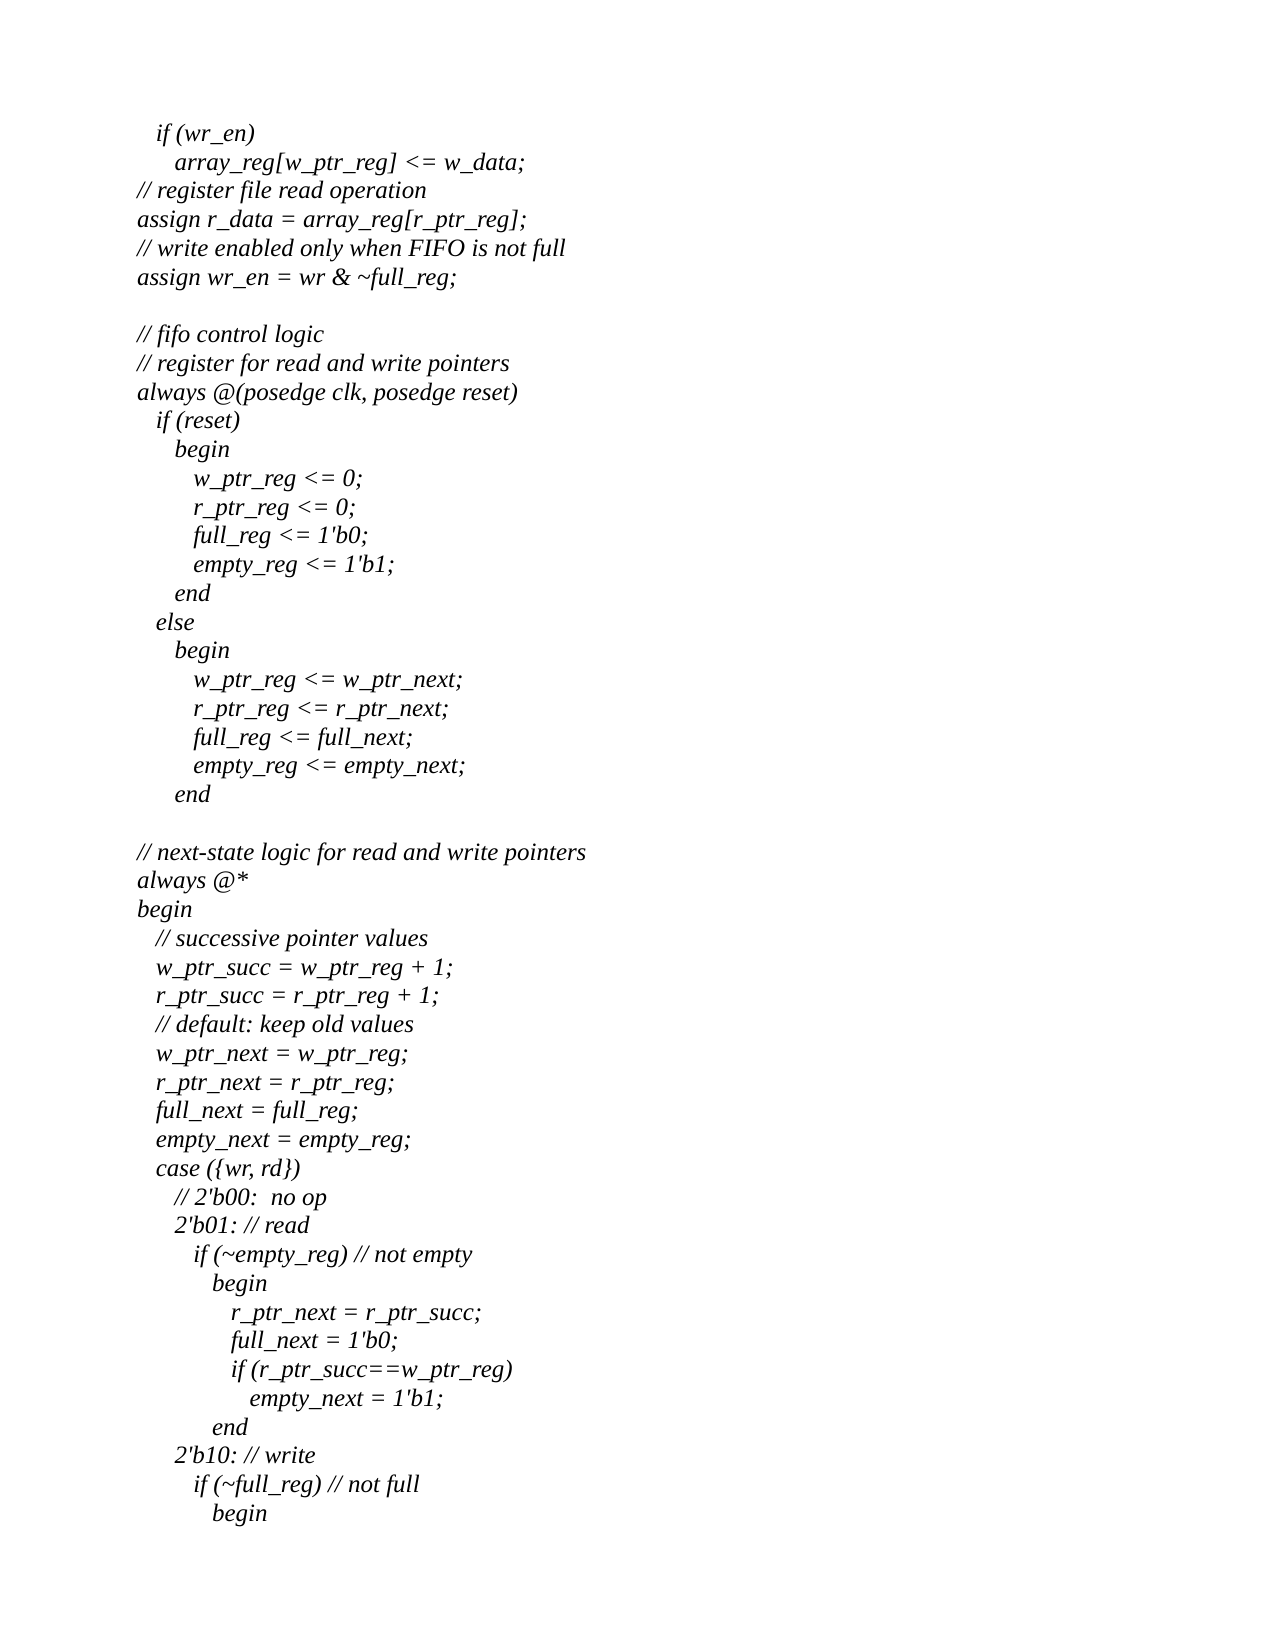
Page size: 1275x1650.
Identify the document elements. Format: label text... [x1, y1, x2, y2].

text // 2'b00: no op [118, 1182, 1157, 1211]
text array_reg[w_ptr_reg] <= w_data; [118, 147, 1157, 176]
text case ({wr, rd}) [118, 1153, 1157, 1182]
text // fifo control logic [118, 319, 1157, 348]
text r_ptr_next = r_ptr_reg; [118, 1067, 1157, 1096]
text begin [118, 1498, 1157, 1527]
text w_ptr_succ = w_ptr_reg + 1; [118, 952, 1157, 981]
text full_next = full_reg; [118, 1096, 1157, 1124]
text assign r_data = array_reg[r_ptr_reg]; [118, 204, 1157, 233]
text always @(posedge clk, posedge reset) [118, 377, 1157, 406]
text r_ptr_succ = r_ptr_reg + 1; [118, 981, 1157, 1009]
text r_ptr_reg <= 0; [118, 492, 1157, 521]
text full_next = 1'b0; [118, 1326, 1157, 1354]
text end [118, 578, 1157, 607]
text empty_reg <= 1'b1; [118, 549, 1157, 578]
text always @* [118, 866, 1157, 894]
text empty_reg <= empty_next; [118, 751, 1157, 779]
text if (r_ptr_succ==w_ptr_reg) [118, 1354, 1157, 1383]
text // write enabled only when FIFO is not full [118, 233, 1157, 262]
text w_ptr_next = w_ptr_reg; [118, 1038, 1157, 1067]
text // default: keep old values [118, 1009, 1157, 1038]
text assign wr_en = wr & ~full_reg; [118, 262, 1157, 291]
text else [118, 607, 1157, 636]
text full_reg <= full_next; [118, 722, 1157, 751]
text 2'b01: // read [118, 1211, 1157, 1239]
text begin [118, 434, 1157, 463]
text if (~full_reg) // not full [118, 1469, 1157, 1498]
text if (reset) [118, 406, 1157, 434]
text if (wr_en) [118, 118, 1157, 147]
text begin [118, 636, 1157, 664]
text // register file read operation [118, 176, 1157, 204]
text w_ptr_reg <= w_ptr_next; [118, 664, 1157, 693]
text 2'b10: // write [118, 1441, 1157, 1469]
text r_ptr_next = r_ptr_succ; [118, 1297, 1157, 1326]
text begin [118, 894, 1157, 923]
text // register for read and write pointers [118, 348, 1157, 377]
text begin [118, 1268, 1157, 1297]
text empty_next = empty_reg; [118, 1124, 1157, 1153]
text empty_next = 1'b1; [118, 1383, 1157, 1412]
text full_reg <= 1'b0; [118, 521, 1157, 549]
text end [118, 1412, 1157, 1441]
text w_ptr_reg <= 0; [118, 463, 1157, 492]
text r_ptr_reg <= r_ptr_next; [118, 693, 1157, 722]
text // successive pointer values [118, 923, 1157, 952]
text if (~empty_reg) // not empty [118, 1239, 1157, 1268]
text // next-state logic for read and write pointers [118, 837, 1157, 866]
text end [118, 779, 1157, 808]
